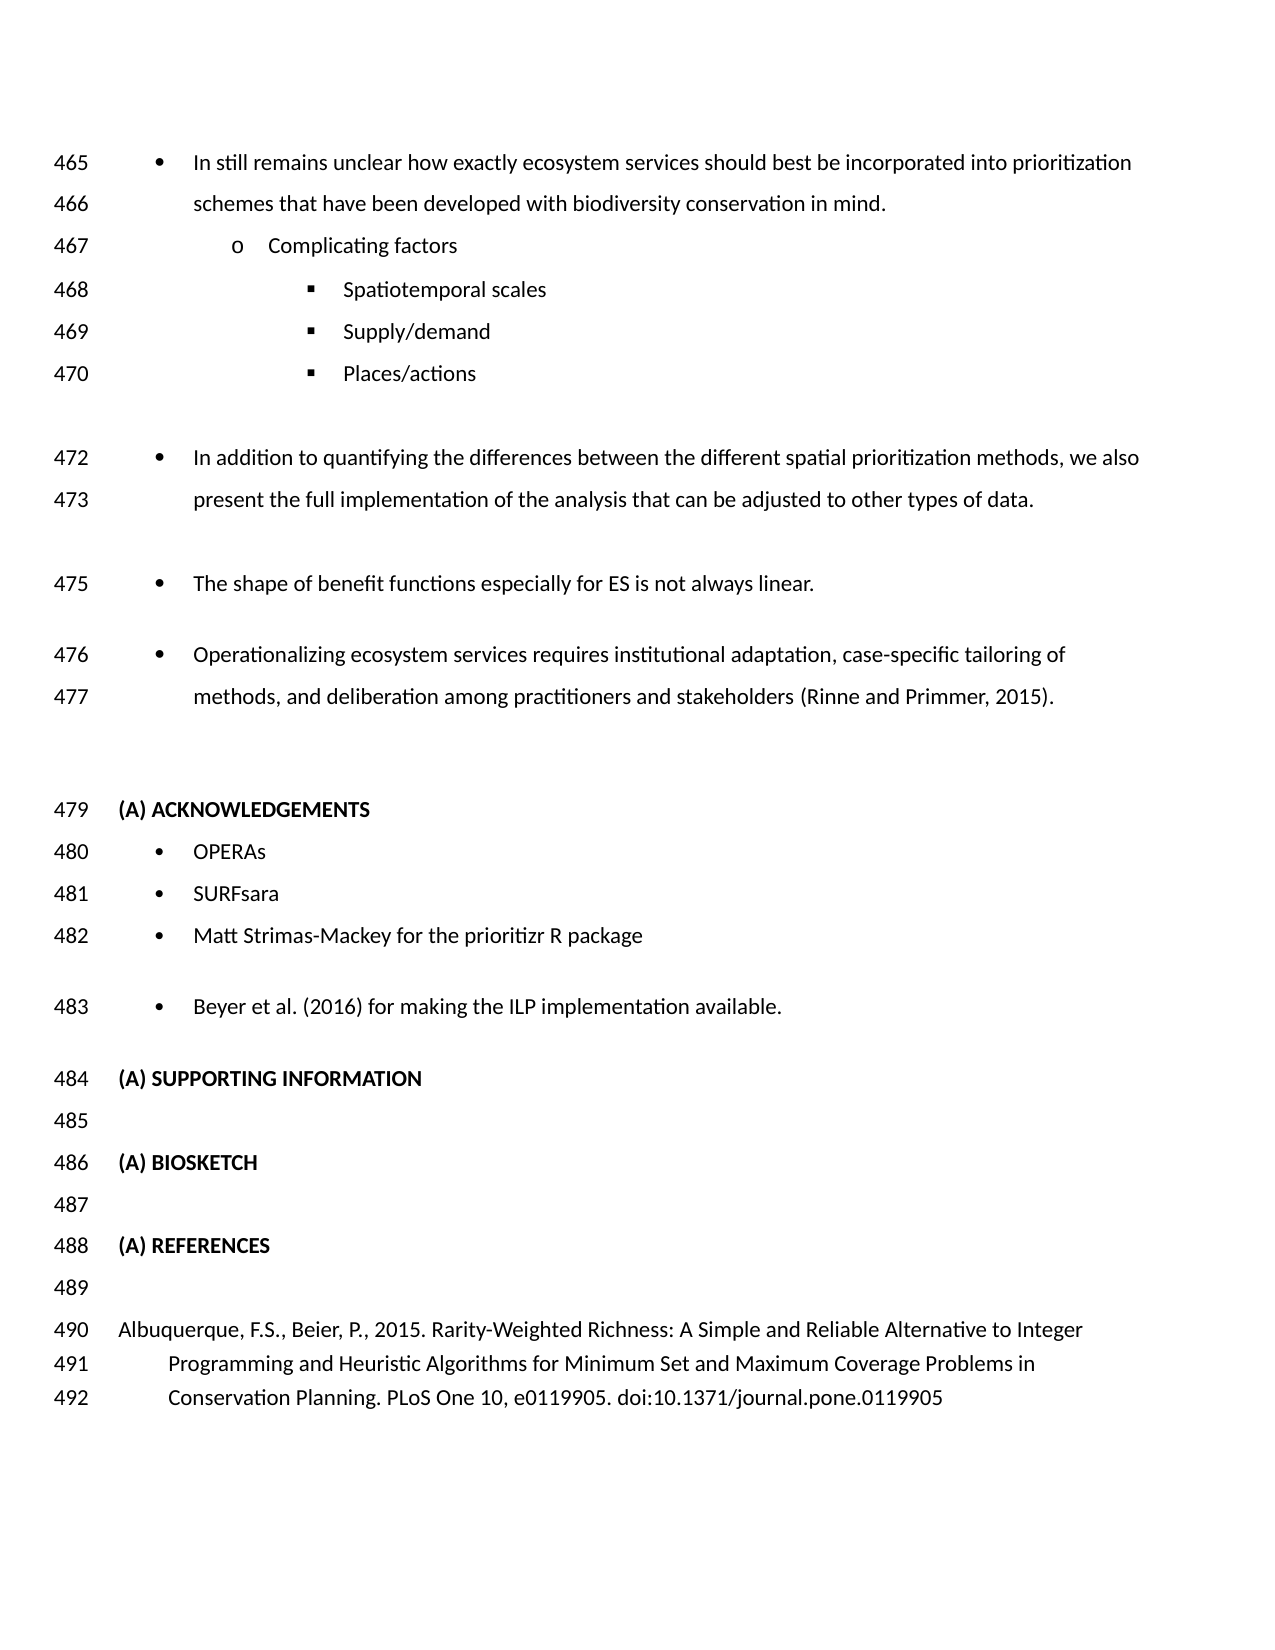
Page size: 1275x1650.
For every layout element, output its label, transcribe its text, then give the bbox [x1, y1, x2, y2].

subtitle (A) REFERENCES [118, 1232, 1157, 1259]
list Operationalizing ecosystem services requires institutional adaptation, case-specific tailoring of methods, and deliberation among practitioners and stakeholders (Rinne and Primmer, 2015). [156, 640, 1157, 752]
list SURFsara [156, 879, 1157, 907]
subtitle (A) SUPPORTING INFORMATION [118, 1064, 1157, 1092]
list Places/actions [306, 359, 1157, 429]
text Albuquerque, F.S., Beier, P., 2015. Rarity-Weighted Richness: A Simple and Reliable Alternative to Integer Programming and Heuristic Algorithms for Minimum Set and Maximum Coverage Problems in Conservation Planning. PLoS One 10, e0119905. doi:10.1371/journal.pone.0119905 [118, 1316, 1157, 1411]
subtitle (A) ACKNOWLEDGEMENTS [118, 795, 1157, 823]
list Supply/demand [306, 317, 1157, 345]
list Beyer et al. (2016) for making the ILP implementation available. [156, 992, 1157, 1021]
text (A) BIOSKETCH [118, 1148, 1157, 1176]
list Spatiotemporal scales [306, 275, 1157, 303]
list In addition to quantifying the differences between the different spatial prioritization methods, we also present the full implementation of the analysis that can be adjusted to other types of data. [156, 443, 1157, 555]
list The shape of benefit functions especially for ES is not always linear. [156, 569, 1157, 597]
list OPERAs [156, 837, 1157, 865]
list Complicating factors [231, 232, 1157, 261]
list In still remains unclear how exactly ecosystem services should best be incorporated into prioritization schemes that have been developed with biodiversity conservation in mind. [156, 148, 1157, 218]
list Matt Strimas-Mackey for the prioritizr R package [156, 921, 1157, 949]
